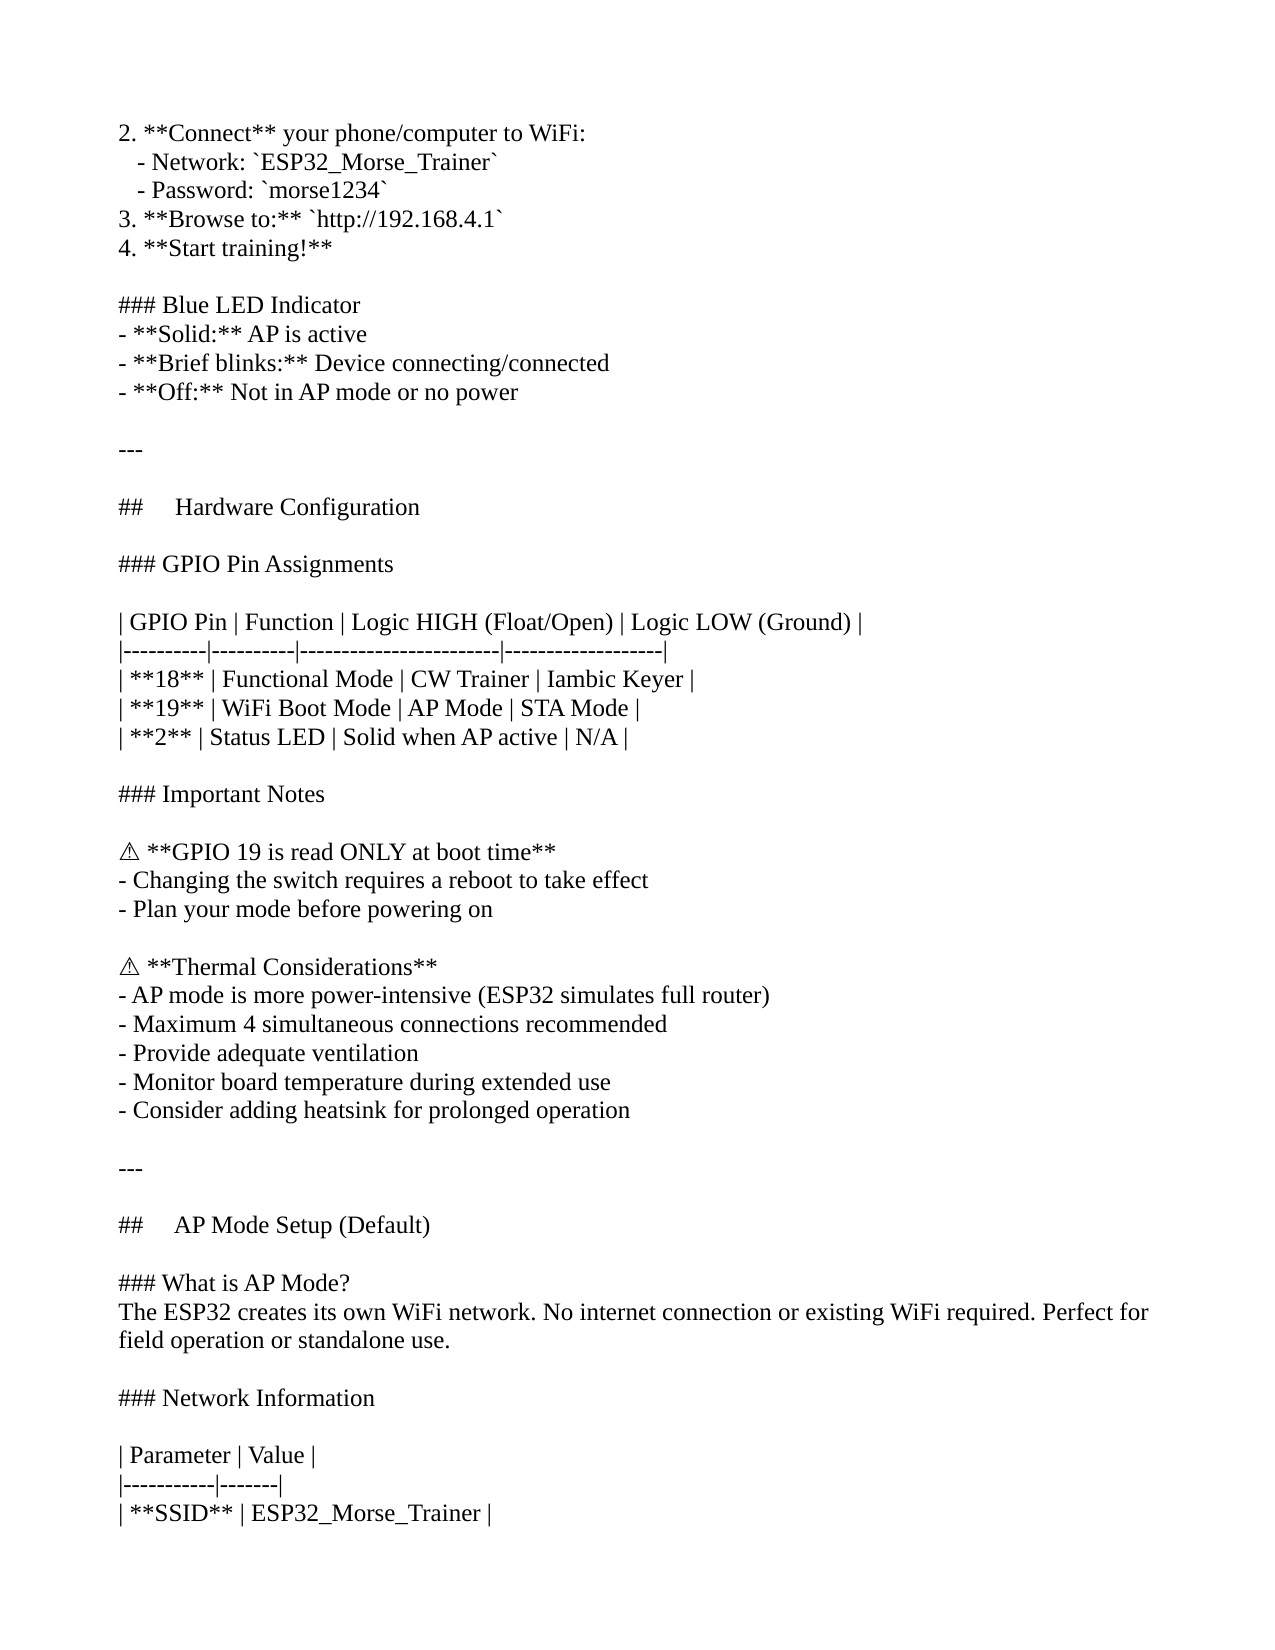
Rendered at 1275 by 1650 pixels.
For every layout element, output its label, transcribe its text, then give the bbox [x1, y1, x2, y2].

text - Monitor board temperature during extended use [118, 1067, 1157, 1096]
text | Parameter | Value | [118, 1441, 1157, 1469]
text - Plan your mode before powering on [118, 894, 1157, 923]
text ### What is AP Mode? [118, 1268, 1157, 1297]
text |----------|----------|------------------------|-------------------| [118, 636, 1157, 664]
text ## 🔧 Hardware Configuration [118, 492, 1157, 521]
text 2. **Connect** your phone/computer to WiFi: [118, 118, 1157, 147]
text - **Solid:** AP is active [118, 319, 1157, 348]
text | **2** | Status LED | Solid when AP active | N/A | [118, 722, 1157, 751]
text ### GPIO Pin Assignments [118, 549, 1157, 578]
text ### Network Information [118, 1383, 1157, 1412]
text |-----------|-------| [118, 1469, 1157, 1498]
text --- [118, 1153, 1157, 1182]
text - Consider adding heatsink for prolonged operation [118, 1096, 1157, 1124]
text --- [118, 434, 1157, 463]
text - AP mode is more power-intensive (ESP32 simulates full router) [118, 981, 1157, 1009]
text ⚠️ **GPIO 19 is read ONLY at boot time** [118, 837, 1157, 866]
text - Network: `ESP32_Morse_Trainer` [118, 147, 1157, 176]
text ### Important Notes [118, 779, 1157, 808]
text - Changing the switch requires a reboot to take effect [118, 866, 1157, 894]
text - Maximum 4 simultaneous connections recommended [118, 1009, 1157, 1038]
text 4. **Start training!** [118, 233, 1157, 262]
text ⚠️ **Thermal Considerations** [118, 952, 1157, 981]
text - **Brief blinks:** Device connecting/connected [118, 348, 1157, 377]
text - Provide adequate ventilation [118, 1038, 1157, 1067]
text | **18** | Functional Mode | CW Trainer | Iambic Keyer | [118, 664, 1157, 693]
text ## 📶 AP Mode Setup (Default) [118, 1211, 1157, 1239]
text | **SSID** | ESP32_Morse_Trainer | [118, 1498, 1157, 1527]
text | GPIO Pin | Function | Logic HIGH (Float/Open) | Logic LOW (Ground) | [118, 607, 1157, 636]
text | **19** | WiFi Boot Mode | AP Mode | STA Mode | [118, 693, 1157, 722]
text ### Blue LED Indicator [118, 291, 1157, 319]
text 3. **Browse to:** `http://192.168.4.1` [118, 204, 1157, 233]
text The ESP32 creates its own WiFi network. No internet connection or existing WiFi required. Perfect for field operation or standalone use. [118, 1297, 1157, 1354]
text - Password: `morse1234` [118, 176, 1157, 204]
text - **Off:** Not in AP mode or no power [118, 377, 1157, 406]
